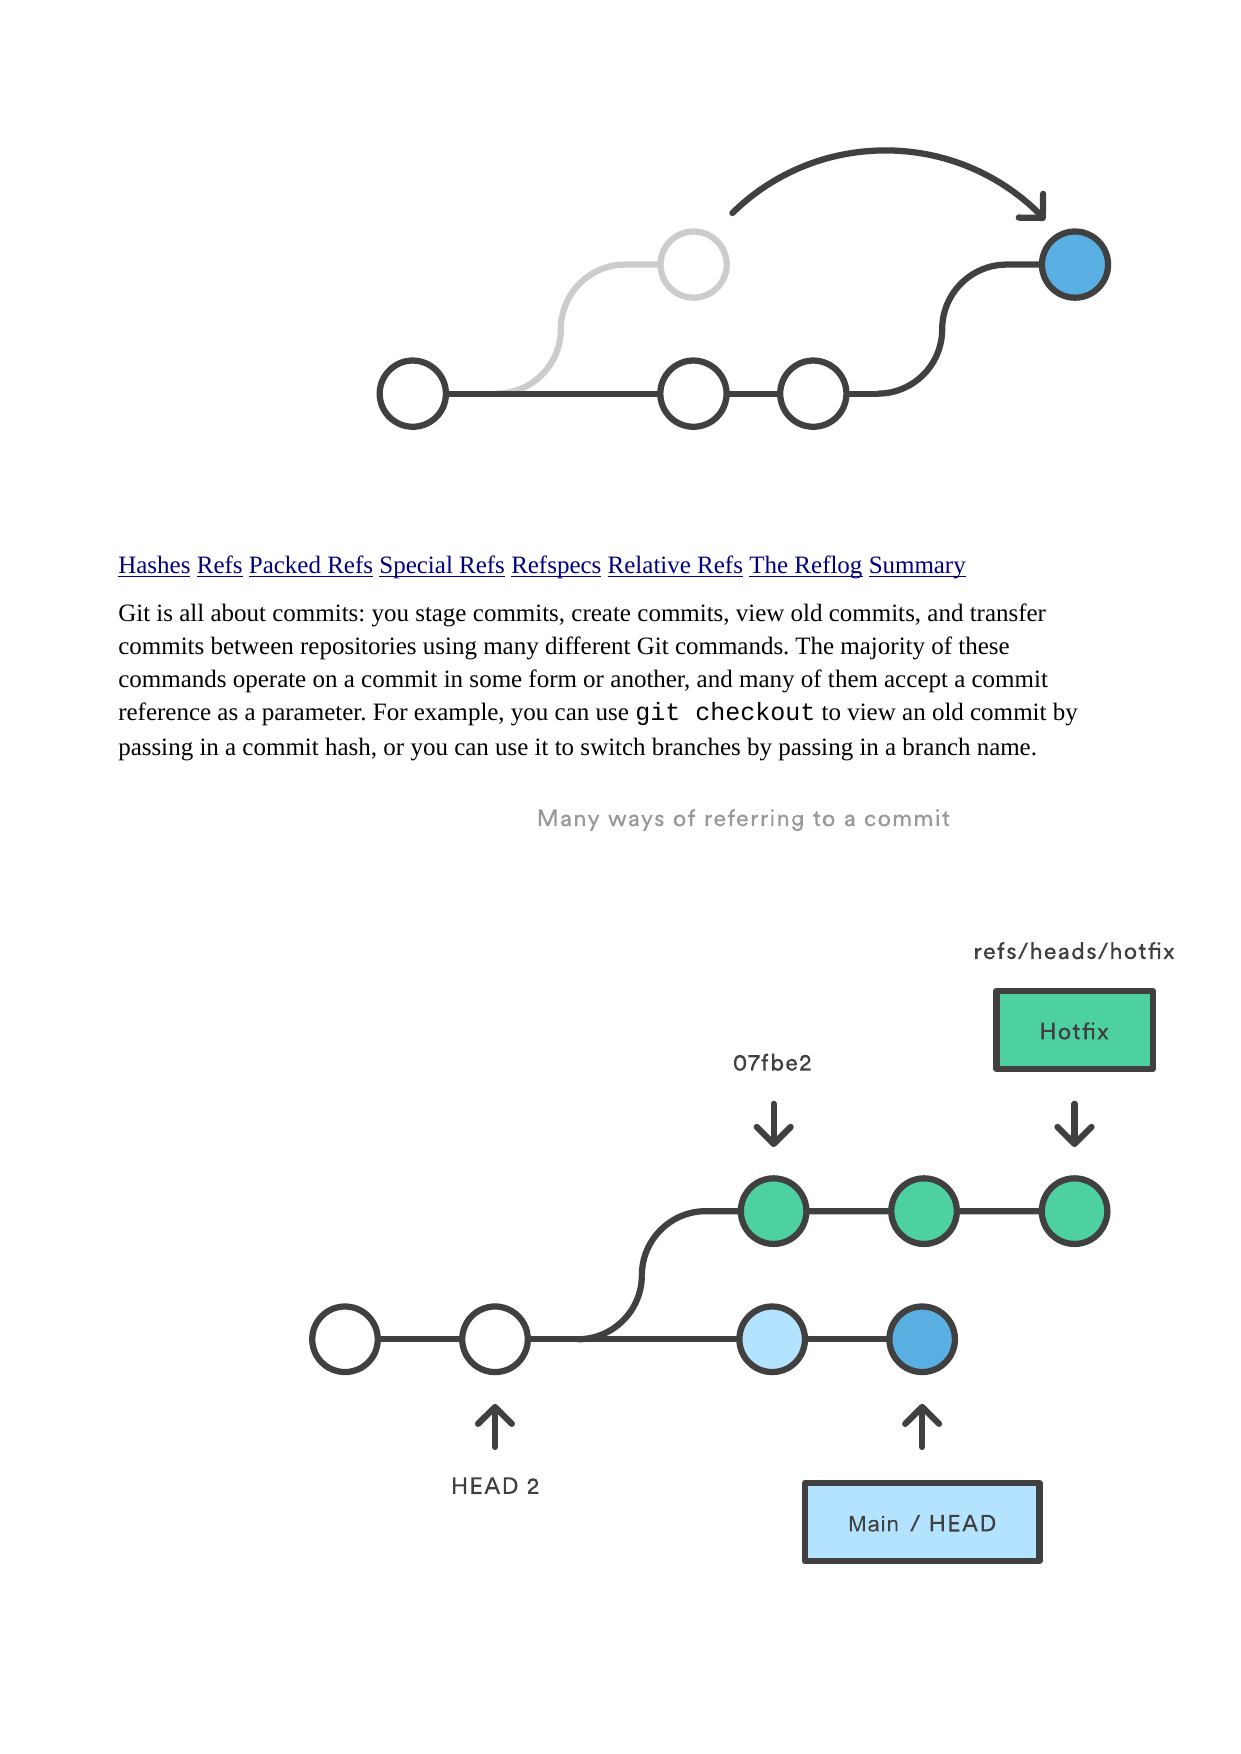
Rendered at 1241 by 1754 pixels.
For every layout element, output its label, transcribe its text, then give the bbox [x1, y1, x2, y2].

text Git is all about commits: you stage commits, create commits, view old commits, and transfer commits between repositories using many different Git commands. The majority of these commands operate on a commit in some form or another, and many of them accept a commit reference as a parameter. For example, you can use git checkout to view an old commit by passing in a commit hash, or you can use it to switch branches by passing in a branch name. [118, 598, 1122, 761]
text Hashes Refs Packed Refs Special Refs Refspecs Relative Refs The Reflog Summary [118, 551, 1122, 579]
